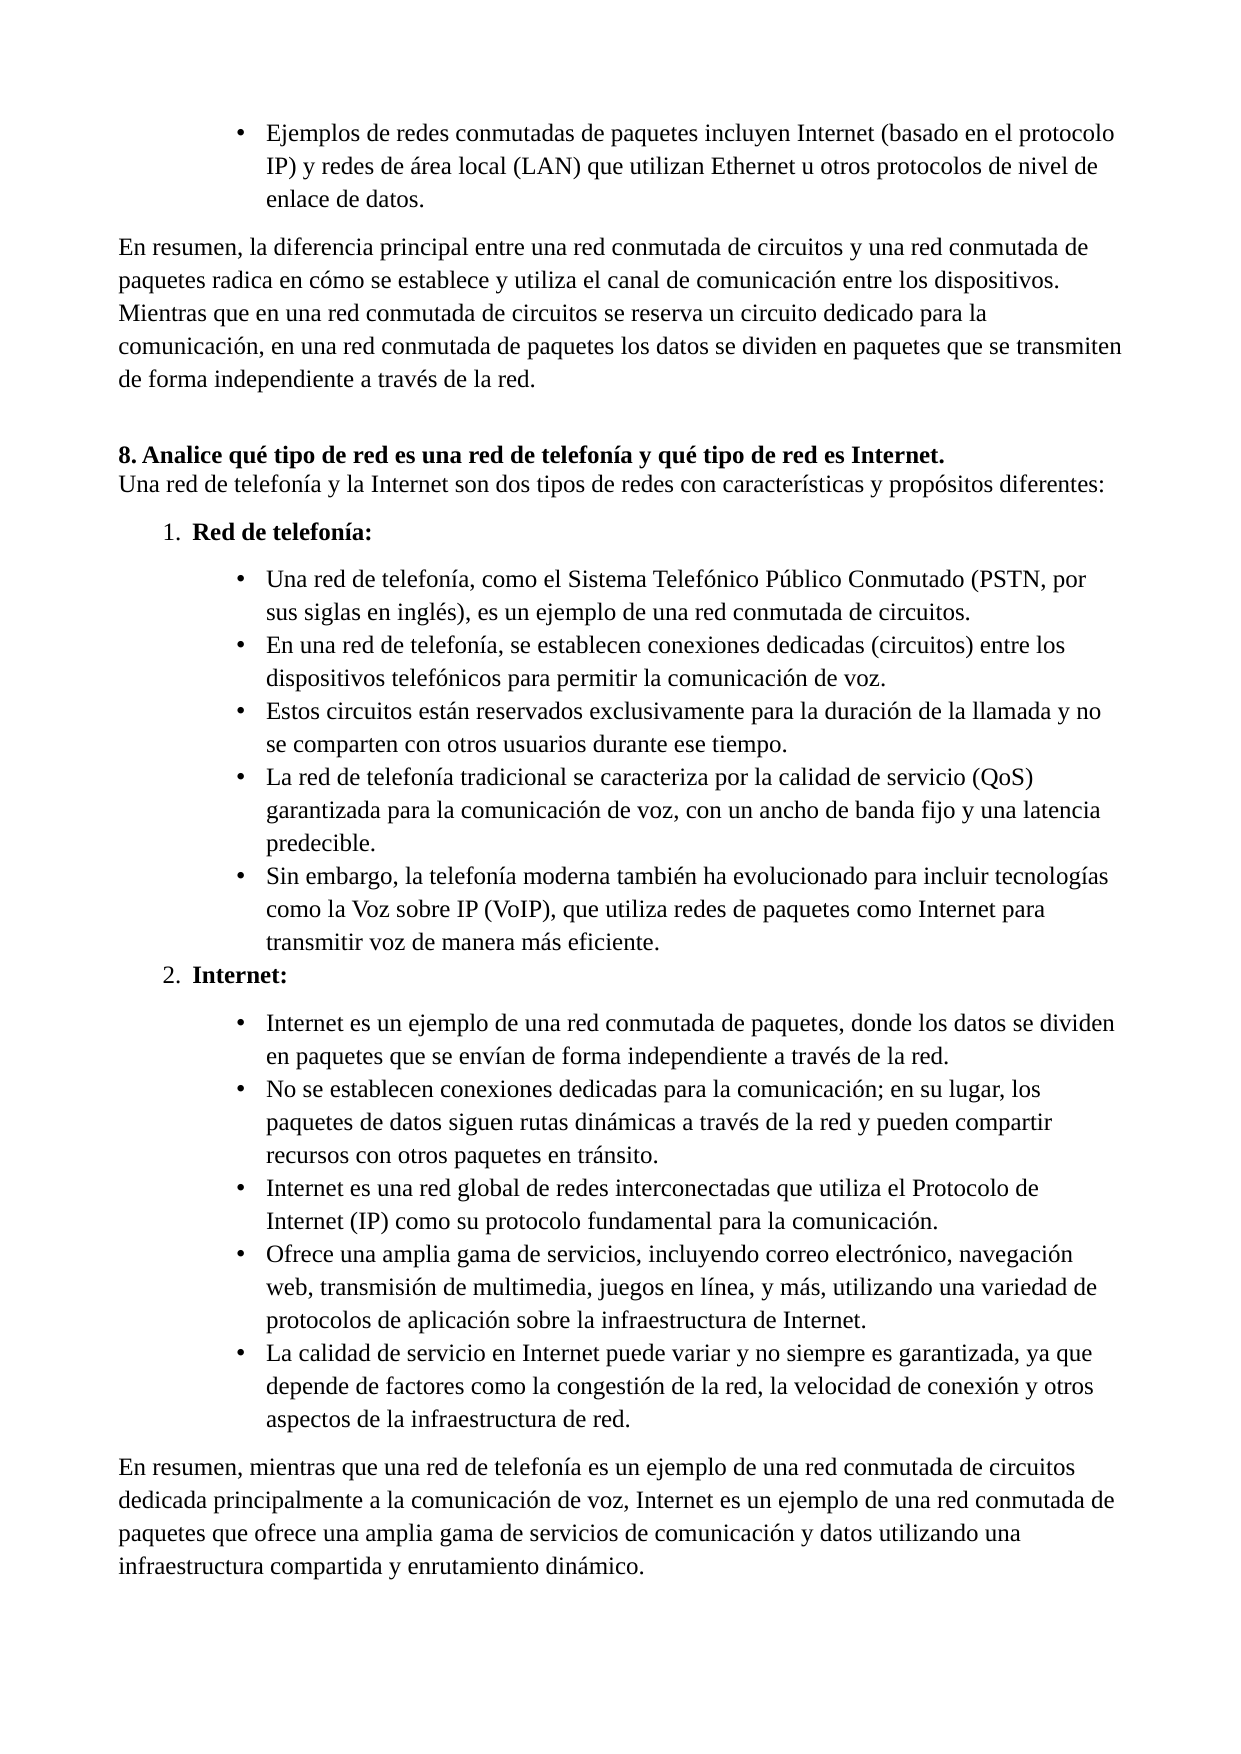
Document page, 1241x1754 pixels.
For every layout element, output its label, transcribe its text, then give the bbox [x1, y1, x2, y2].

list La red de telefonía tradicional se caracteriza por la calidad de servicio (QoS) garantizada para la comunicación de voz, con un ancho de banda fijo y una latencia predecible. [236, 762, 1122, 857]
list En una red de telefonía, se establecen conexiones dedicadas (circuitos) entre los dispositivos telefónicos para permitir la comunicación de voz. [236, 630, 1122, 692]
list Internet es una red global de redes interconectadas que utiliza el Protocolo de Internet (IP) como su protocolo fundamental para la comunicación. [236, 1173, 1122, 1235]
text 8. Analice qué tipo de red es una red de telefonía y qué tipo de red es Internet. [118, 440, 1122, 469]
list Internet: [162, 960, 1122, 989]
list Ejemplos de redes conmutadas de paquetes incluyen Internet (basado en el protocolo IP) y redes de área local (LAN) que utilizan Ethernet u otros protocolos de nivel de enlace de datos. [236, 118, 1122, 213]
list Estos circuitos están reservados exclusivamente para la duración de la llamada y no se comparten con otros usuarios durante ese tiempo. [236, 696, 1122, 758]
list Sin embargo, la telefonía moderna también ha evolucionado para incluir tecnologías como la Voz sobre IP (VoIP), que utiliza redes de paquetes como Internet para transmitir voz de manera más eficiente. [236, 861, 1122, 956]
text En resumen, la diferencia principal entre una red conmutada de circuitos y una red conmutada de paquetes radica en cómo se establece y utiliza el canal de comunicación entre los dispositivos. Mientras que en una red conmutada de circuitos se reserva un circuito dedicado para la comunicación, en una red conmutada de paquetes los datos se dividen en paquetes que se transmiten de forma independiente a través de la red. [118, 232, 1122, 393]
list Una red de telefonía, como el Sistema Telefónico Público Conmutado (PSTN, por sus siglas en inglés), es un ejemplo de una red conmutada de circuitos. [236, 564, 1122, 626]
list Internet es un ejemplo de una red conmutada de paquetes, donde los datos se dividen en paquetes que se envían de forma independiente a través de la red. [236, 1008, 1122, 1070]
list La calidad de servicio en Internet puede variar y no siempre es garantizada, ya que depende de factores como la congestión de la red, la velocidad de conexión y otros aspectos de la infraestructura de red. [236, 1338, 1122, 1433]
text En resumen, mientras que una red de telefonía es un ejemplo de una red conmutada de circuitos dedicada principalmente a la comunicación de voz, Internet es un ejemplo de una red conmutada de paquetes que ofrece una amplia gama de servicios de comunicación y datos utilizando una infraestructura compartida y enrutamiento dinámico. [118, 1452, 1122, 1580]
list Red de telefonía: [162, 517, 1122, 545]
text Una red de telefonía y la Internet son dos tipos de redes con características y propósitos diferentes: [118, 469, 1122, 498]
list No se establecen conexiones dedicadas para la comunicación; en su lugar, los paquetes de datos siguen rutas dinámicas a través de la red y pueden compartir recursos con otros paquetes en tránsito. [236, 1074, 1122, 1169]
list Ofrece una amplia gama de servicios, incluyendo correo electrónico, navegación web, transmisión de multimedia, juegos en línea, y más, utilizando una variedad de protocolos de aplicación sobre la infraestructura de Internet. [236, 1239, 1122, 1334]
